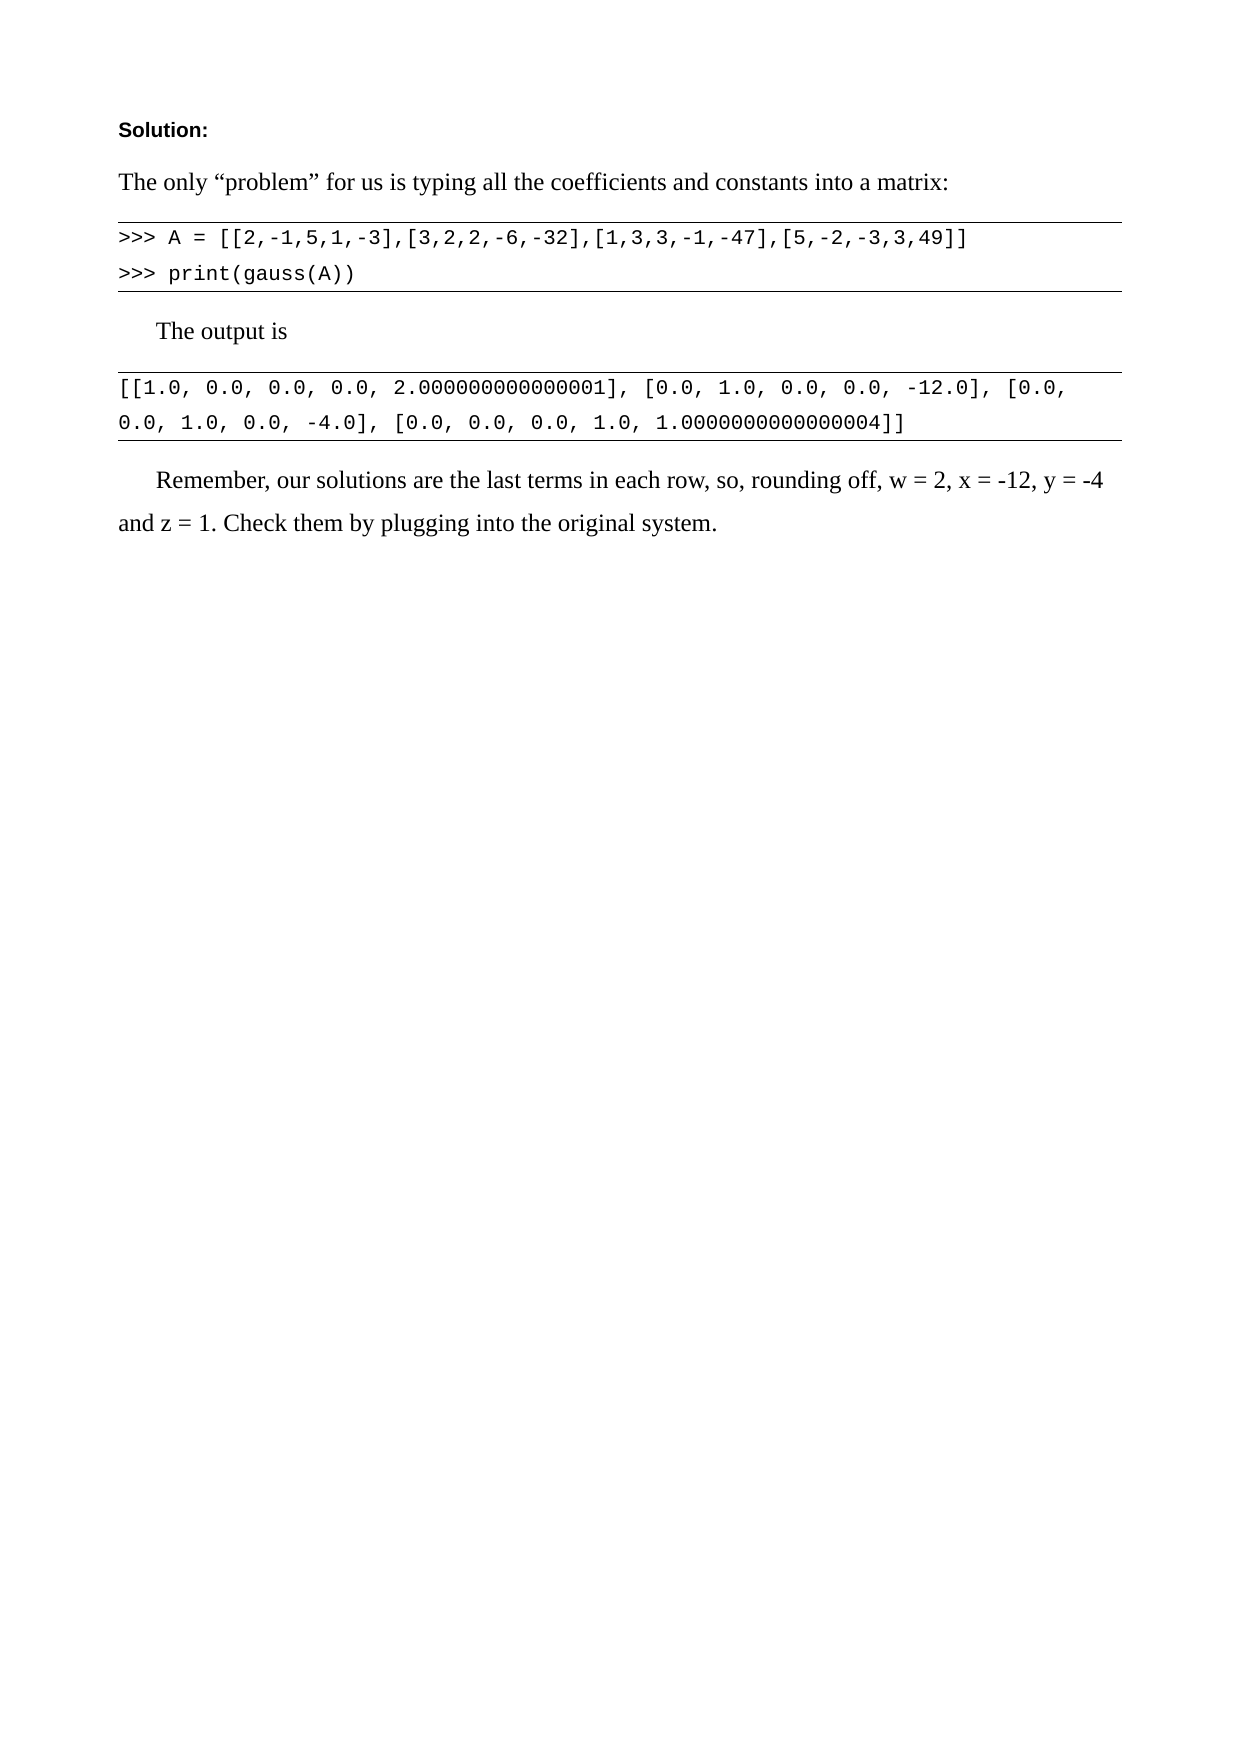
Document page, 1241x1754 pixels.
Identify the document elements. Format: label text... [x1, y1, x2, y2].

text >>> print(gauss(A)) [118, 263, 1122, 291]
text >>> A = [[2,-1,5,1,-3],[3,2,2,-6,-32],[1,3,3,-1,-47],[5,-2,-3,3,49]] [118, 223, 1122, 251]
text Solution: [118, 118, 1122, 142]
text The output is [118, 316, 1122, 345]
text The only “problem” for us is typing all the coefficients and constants into a matrix: [118, 167, 1122, 195]
text Remember, our solutions are the last terms in each row, so, rounding off, w = 2, x = -12, y = -4 and z = 1. Check them by plugging into the original system. [118, 465, 1122, 537]
text [[1.0, 0.0, 0.0, 0.0, 2.000000000000001], [0.0, 1.0, 0.0, 0.0, -12.0], [0.0, 0.0, 1.0, 0.0, -4.0], [0.0, 0.0, 0.0, 1.0, 1.0000000000000004]] [118, 373, 1122, 440]
